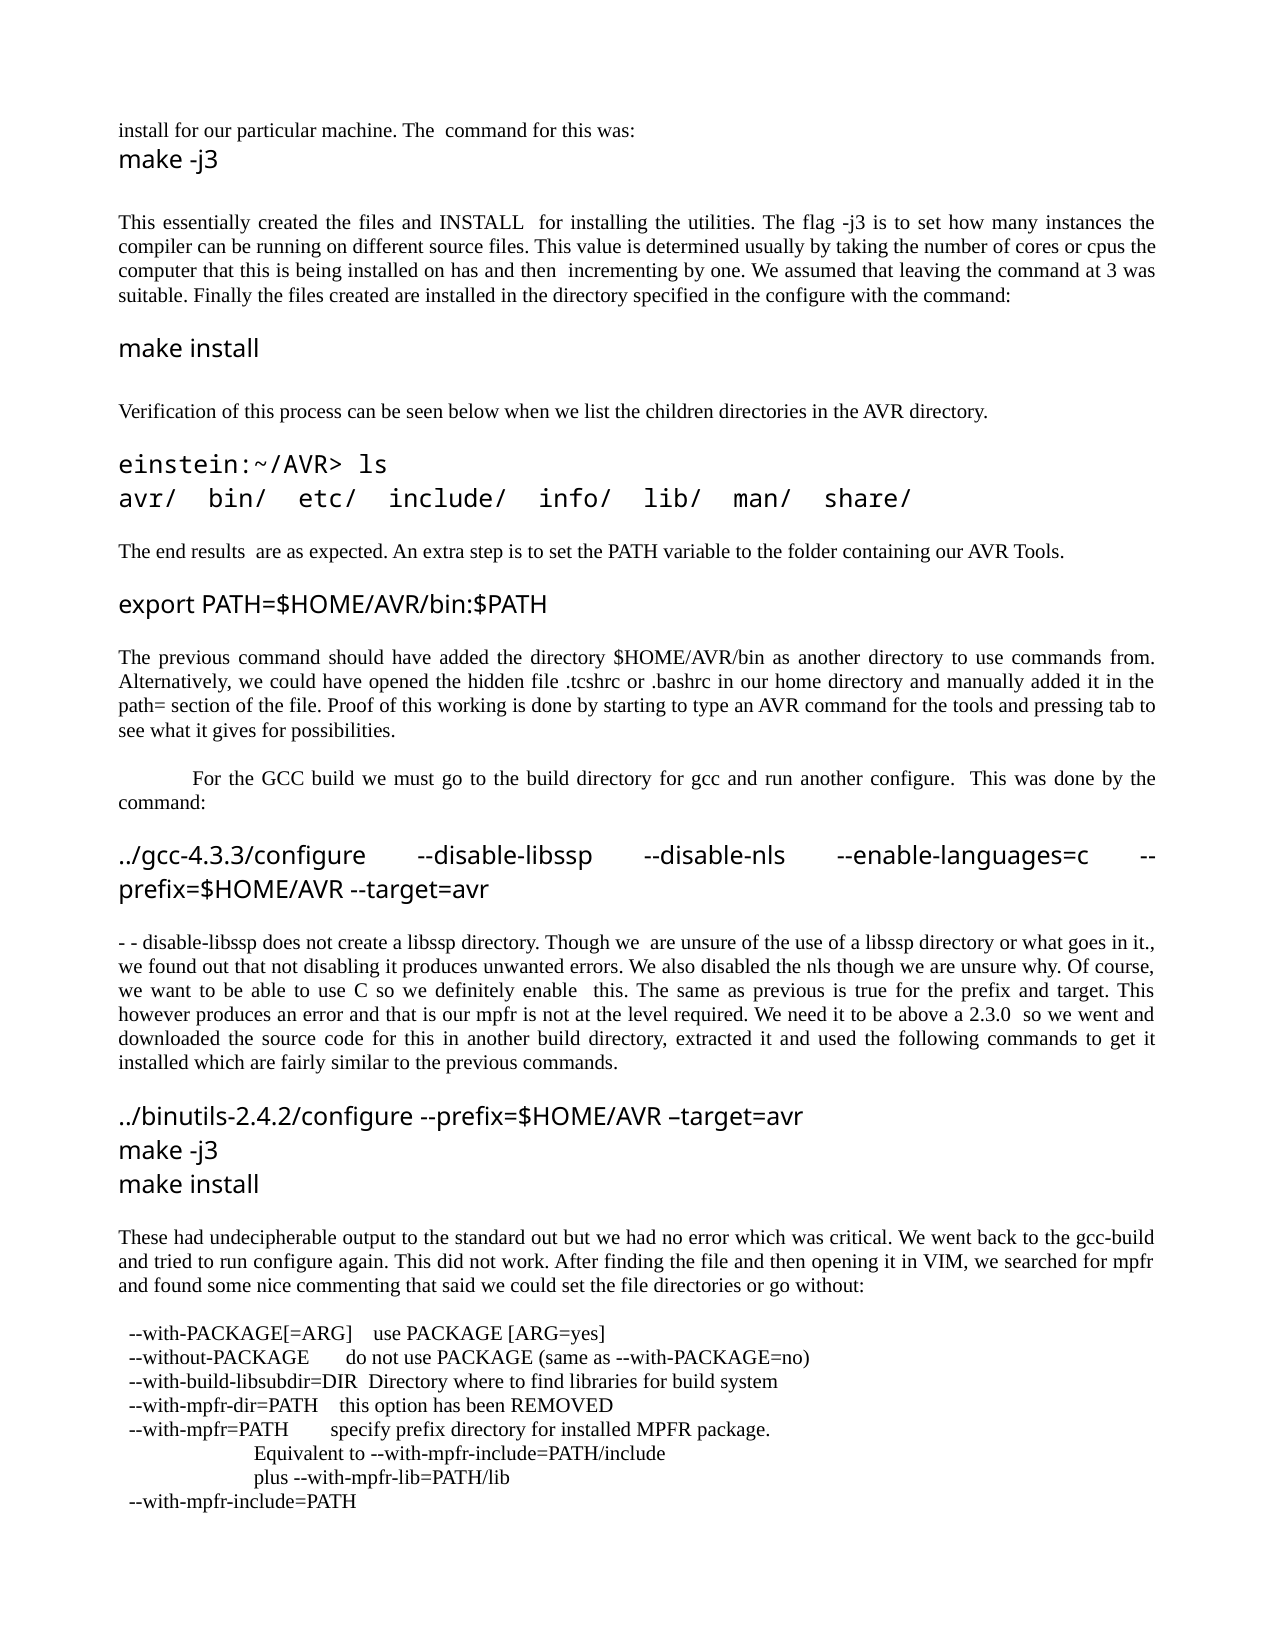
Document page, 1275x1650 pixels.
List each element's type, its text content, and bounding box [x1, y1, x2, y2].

text install for our particular machine. The command for this was: [118, 118, 1157, 142]
text For the GCC build we must go to the build directory for gcc and run another configure. This was done by the command: [118, 766, 1157, 814]
text These had undecipherable output to the standard out but we had no error which was critical. We went back to the gcc-build and tried to run configure again. This did not work. After finding the file and then opening it in VIM, we searched for mpfr and found some nice commenting that said we could set the file directories or go without: [118, 1225, 1157, 1297]
text - - disable-libssp does not create a libssp directory. Though we are unsure of the use of a libssp directory or what goes in it., we found out that not disabling it produces unwanted errors. We also disabled the nls though we are unsure why. Of course, we want to be able to use C so we definitely enable this. The same as previous is true for the prefix and target. This however produces an error and that is our mpfr is not at the level required. We need it to be above a 2.3.0 so we went and downloaded the source code for this in another build directory, extracted it and used the following commands to get it installed which are fairly similar to the previous commands. [118, 930, 1157, 1074]
text ../gcc-4.3.3/configure --disable-libssp --disable-nls --enable-languages=c --prefix=$HOME/AVR --target=avr [118, 838, 1157, 906]
text make install [118, 1167, 1157, 1201]
text einstein:~/AVR> ls [118, 447, 1157, 481]
text make -j3 [118, 142, 1157, 176]
text The end results are as expected. An extra step is to set the PATH variable to the folder containing our AVR Tools. [118, 539, 1157, 563]
text plus --with-mpfr-lib=PATH/lib [118, 1465, 1157, 1489]
text --with-build-libsubdir=DIR Directory where to find libraries for build system [118, 1369, 1157, 1393]
text ../binutils-2.4.2/configure --prefix=$HOME/AVR –target=avr [118, 1098, 1157, 1132]
text computer that this is being installed on has and then incrementing by one. We assumed that leaving the command at 3 was suitable. Finally the files created are installed in the directory specified in the configure with the command: [118, 258, 1157, 307]
text --with-PACKAGE[=ARG] use PACKAGE [ARG=yes] [118, 1321, 1157, 1345]
text Verification of this process can be seen below when we list the children directories in the AVR directory. [118, 399, 1157, 423]
text make -j3 [118, 1132, 1157, 1167]
text make install [118, 331, 1157, 365]
text --with-mpfr-include=PATH [118, 1489, 1157, 1513]
text --with-mpfr-dir=PATH this option has been REMOVED [118, 1393, 1157, 1417]
text avr/ bin/ etc/ include/ info/ lib/ man/ share/ [118, 481, 1157, 515]
text The previous command should have added the directory $HOME/AVR/bin as another directory to use commands from. Alternatively, we could have opened the hidden file .tcshrc or .bashrc in our home directory and manually added it in the path= section of the file. Proof of this working is done by starting to type an AVR command for the tools and pressing tab to see what it gives for possibilities. [118, 645, 1157, 742]
text Equivalent to --with-mpfr-include=PATH/include [118, 1441, 1157, 1465]
text --without-PACKAGE do not use PACKAGE (same as --with-PACKAGE=no) [118, 1345, 1157, 1369]
text --with-mpfr=PATH specify prefix directory for installed MPFR package. [118, 1417, 1157, 1441]
text export PATH=$HOME/AVR/bin:$PATH [118, 587, 1157, 621]
text This essentially created the files and INSTALL for installing the utilities. The flag -j3 is to set how many instances the compiler can be running on different source files. This value is determined usually by taking the number of cores or cpus the [118, 210, 1157, 258]
